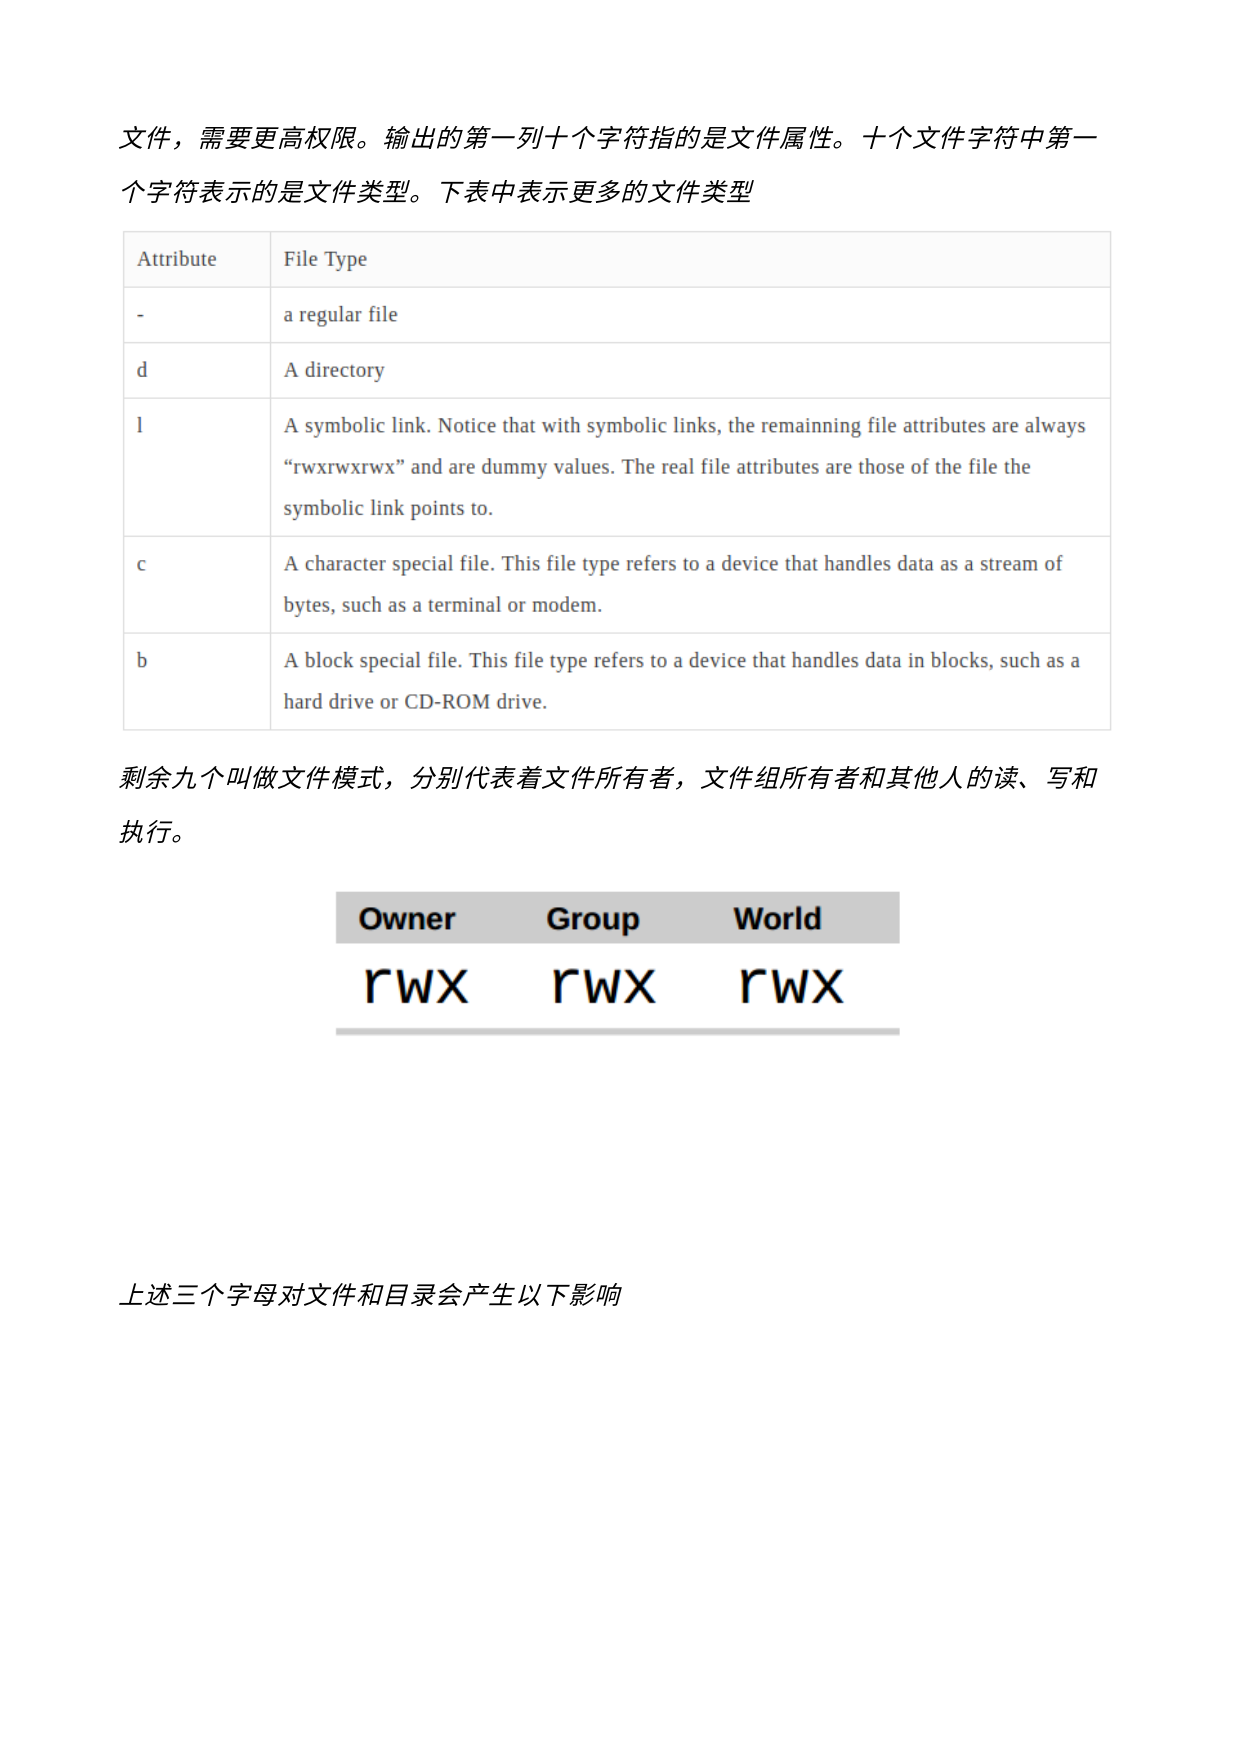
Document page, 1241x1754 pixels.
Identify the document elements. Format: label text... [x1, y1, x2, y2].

picture [305, 867, 935, 1069]
picture [118, 226, 1123, 741]
text 上述三个字母对文件和目录会产生以下影响 [118, 1276, 1122, 1312]
text 剩余九个叫做文件模式，分别代表着文件所有者，文件组所有者和其他人的读、写和执行。 [118, 741, 1122, 849]
text 文件，需要更高权限。输出的第一列十个字符指的是文件属性。十个文件字符中第一个字符表示的是文件类型。下表中表示更多的文件类型 [118, 118, 1122, 209]
